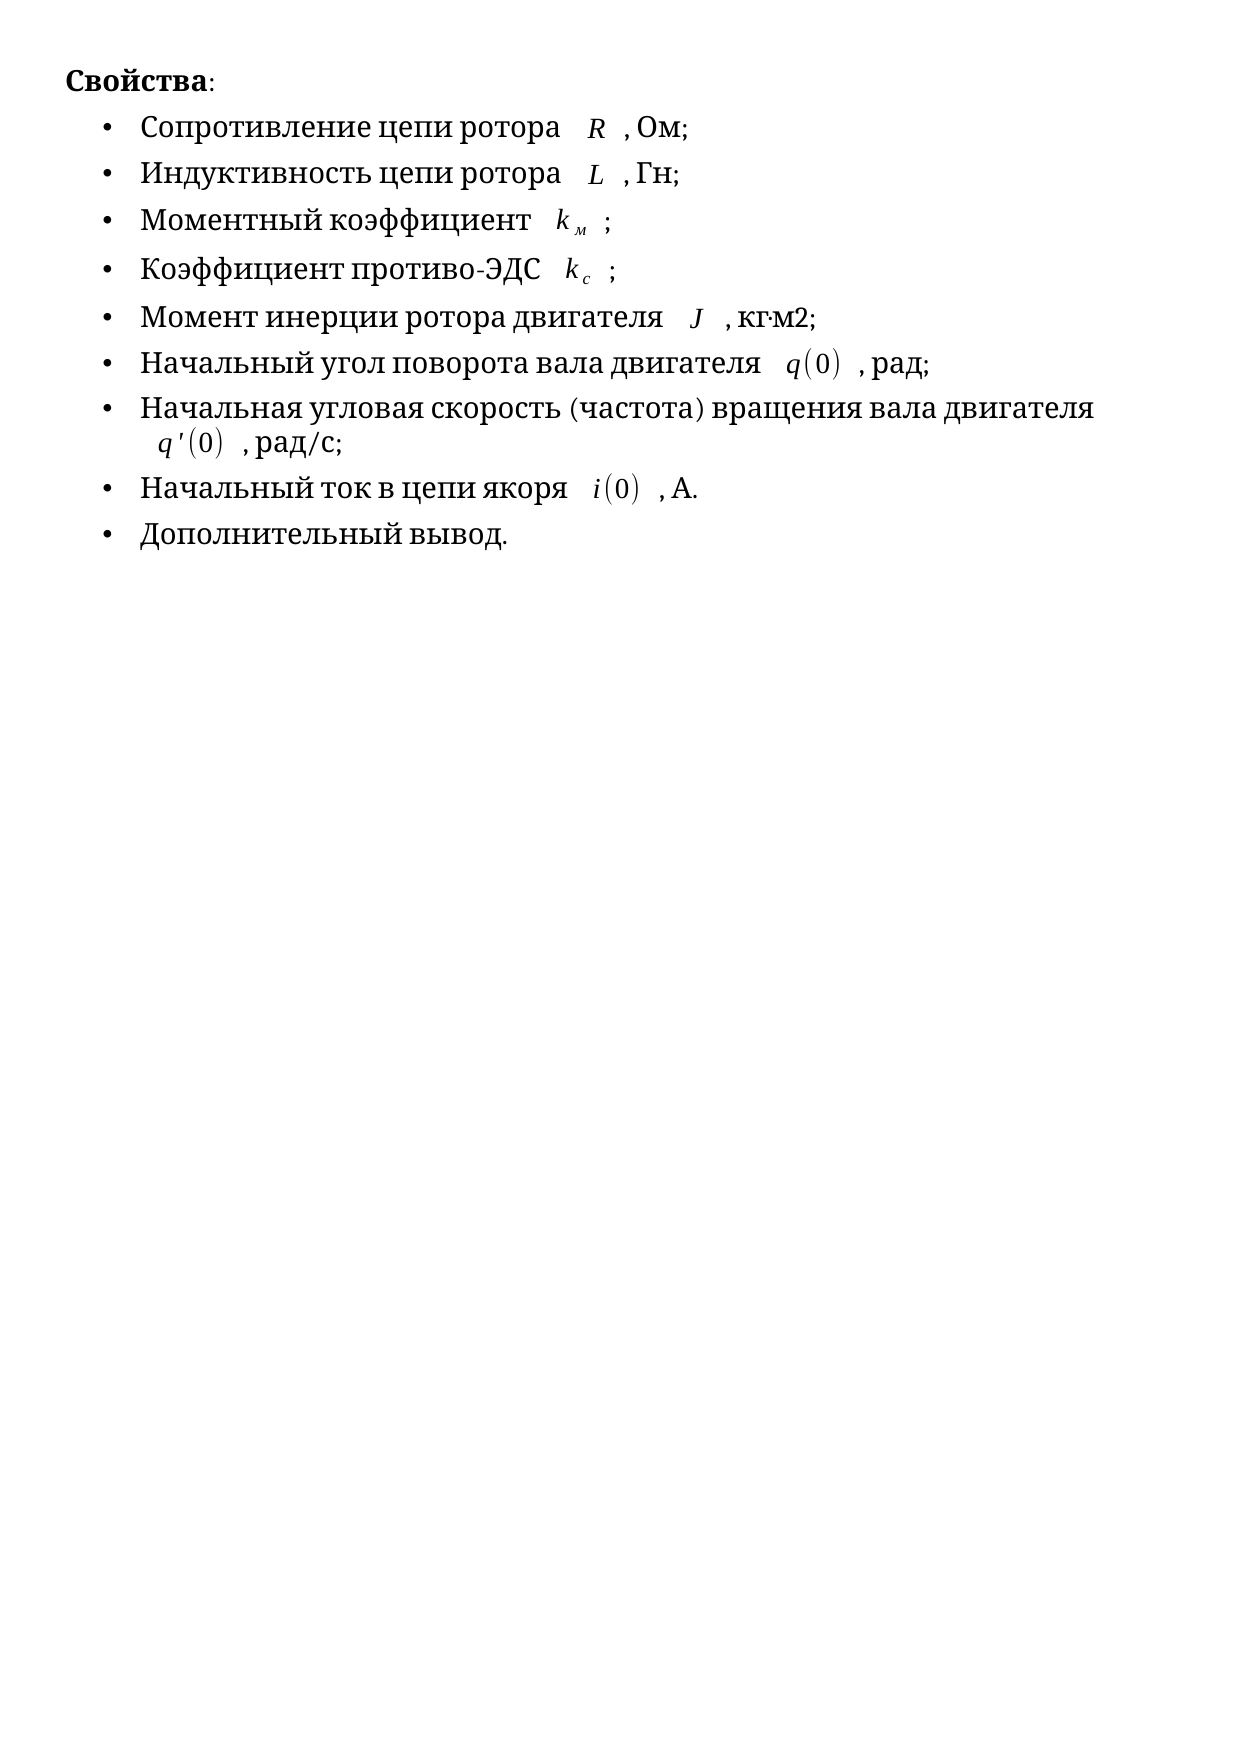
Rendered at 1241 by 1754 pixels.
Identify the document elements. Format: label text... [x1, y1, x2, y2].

table_cell Блок реализует математическую модель двигателя постоянного тока (ДПТ) с независимым возбуждением. Уравнения динамики блока: (1) где— напряжение, приложенное к якорю двигателя, В; — ток в цепи якоря двигателя, А; — угол поворота вала двигателя, рад; — момент, развиваемый на валу двигателя, Н·м; — возмущающий момент на валу двигателя, Н·м; — коэффициент противо-ЭДС; — моментный коэффициент; — сопротивление цепи якоря двигателя, Ом; — индуктивность цепи якоря двигателя, Гн; — момент инерции ротора двигателя, кг·м2 (при абсолютно жесткой механической передаче без люфта вместо момента инерции ротора двигателя следует рассматривать приведенный момент инерции (J + Jнi2), где Jн - момент инерции нагрузки). Блок имеет 2 входных и 3 выходных порта. Входные сигналы: Момент . Напряжение . Выходные сигналы: Угол поворота вала , рад. Угловая скорость (частота) вращения , рад/с. Момент, развиваемый на валу двигателя , Н·м; Дополнительно на третий выход можно выводить: Ток в цепи якоря двигателя , А. Свойства: Сопротивление цепи ротора , Ом; Индуктивность цепи ротора , Гн; Моментный коэффициент ; Коэффициент противо-ЭДС ; Момент инерции ротора двигателя , кг·м2; Начальный угол поворота вала двигателя , рад; Начальная угловая скорость (частота) вращения вала двигателя , рад/с; Начальный ток в цепи якоря , А. Дополнительный вывод. [59, 59, 1181, 570]
